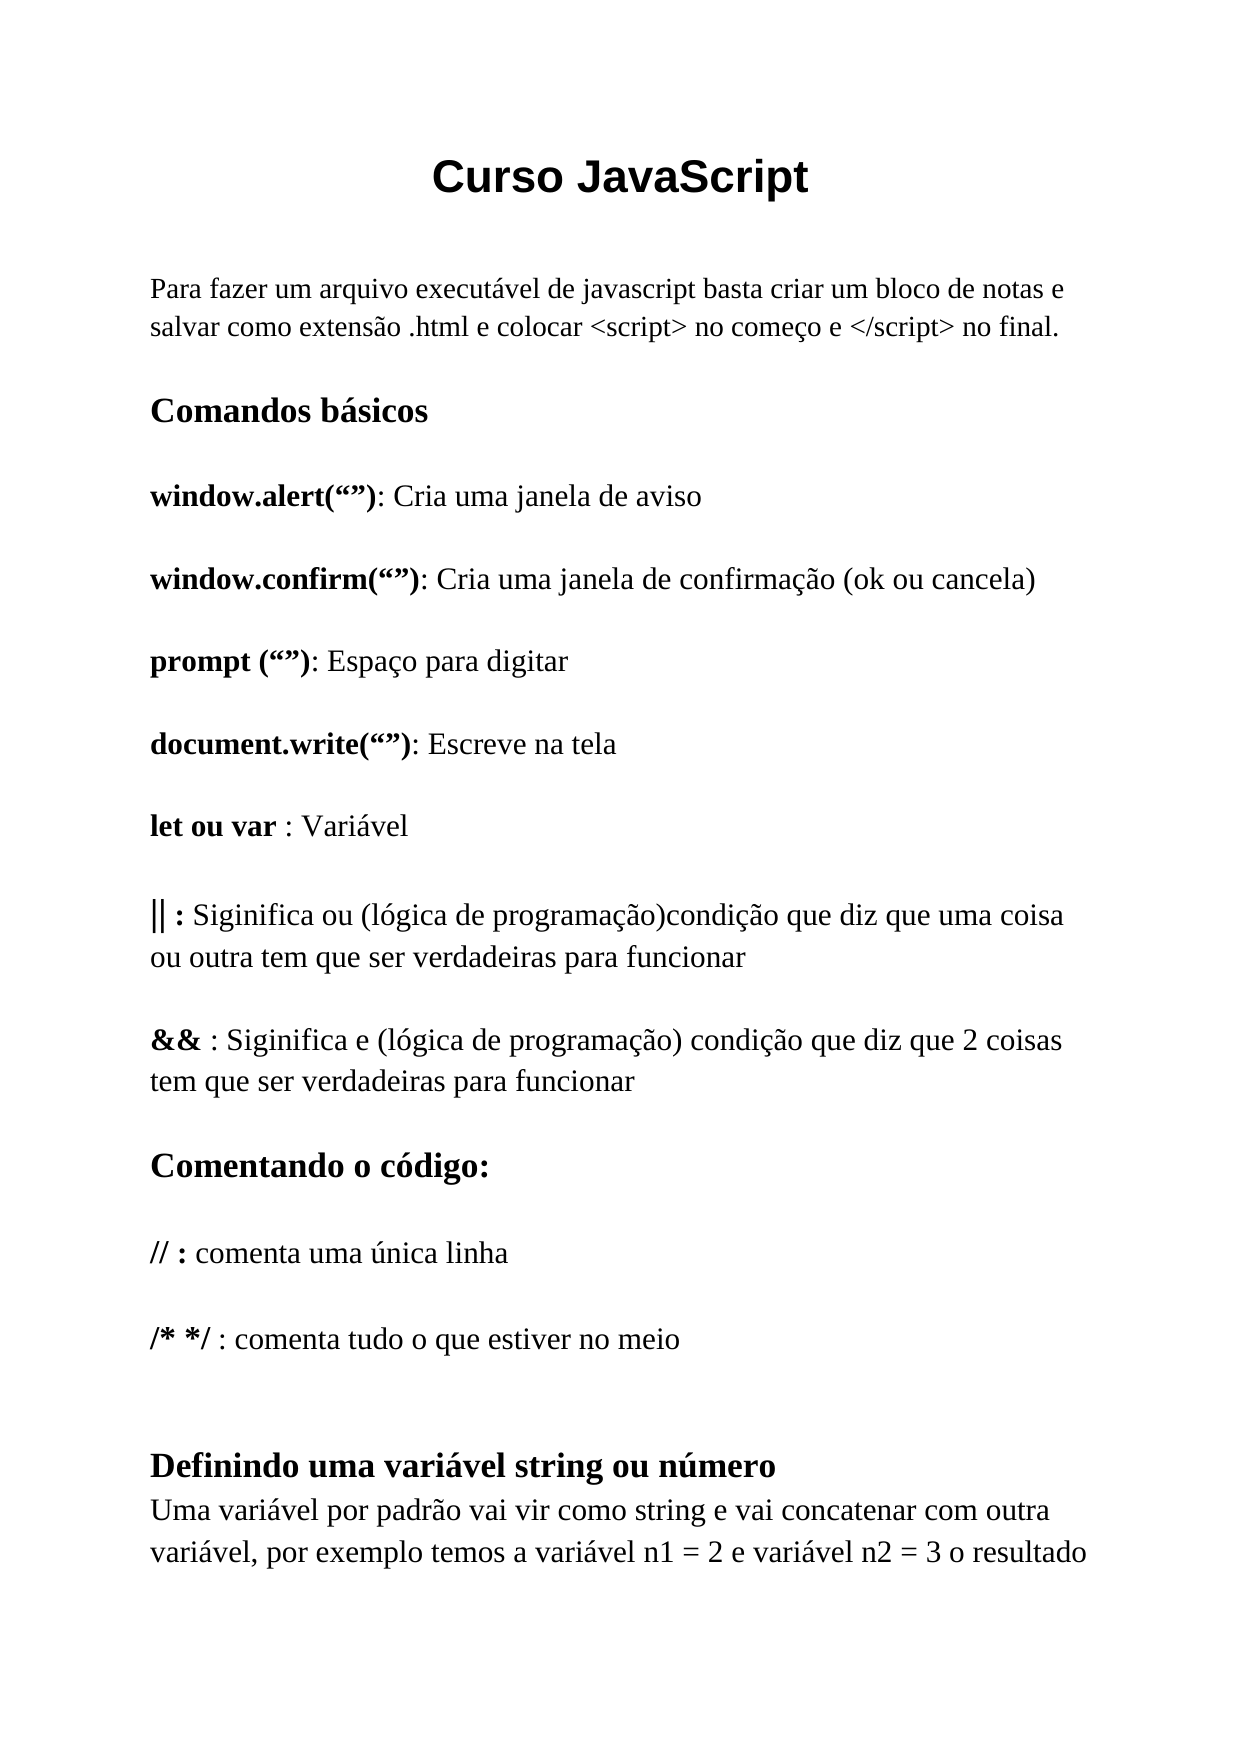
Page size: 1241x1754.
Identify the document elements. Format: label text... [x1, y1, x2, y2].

text && : Siginifica e (lógica de programação) condição que diz que 2 coisas tem que ser verdadeiras para funcionar [150, 1021, 1090, 1098]
text // : comenta uma única linha [150, 1233, 1090, 1271]
text window.confirm(“”): Cria uma janela de confirmação (ok ou cancela) [150, 560, 1090, 596]
text || : Siginifica ou (lógica de programação)condição que diz que uma coisa ou outra tem que ser verdadeiras para funcionar [150, 890, 1090, 974]
text Comentando o código: [150, 1145, 1090, 1186]
text prompt (“”): Espaço para digitar [150, 642, 1090, 678]
text window.alert(“”): Cria uma janela de aviso [150, 477, 1090, 513]
text /* */ : comenta tudo o que estiver no meio [150, 1318, 1090, 1356]
text Uma variável por padrão vai vir como string e vai concatenar com outra variável, por exemplo temos a variável n1 = 2 e variável n2 = 3 o resultado [150, 1492, 1090, 1569]
text Comandos básicos [150, 389, 1090, 430]
text Curso JavaScript [150, 150, 1090, 203]
text document.write(“”): Escreve na tela [150, 725, 1090, 761]
text Para fazer um arquivo executável de javascript basta criar um bloco de notas e salvar como extensão .html e colocar <script> no começo e </script> no final. [150, 271, 1090, 343]
text let ou var : Variável [150, 807, 1090, 843]
text Definindo uma variável string ou número [150, 1445, 1090, 1486]
